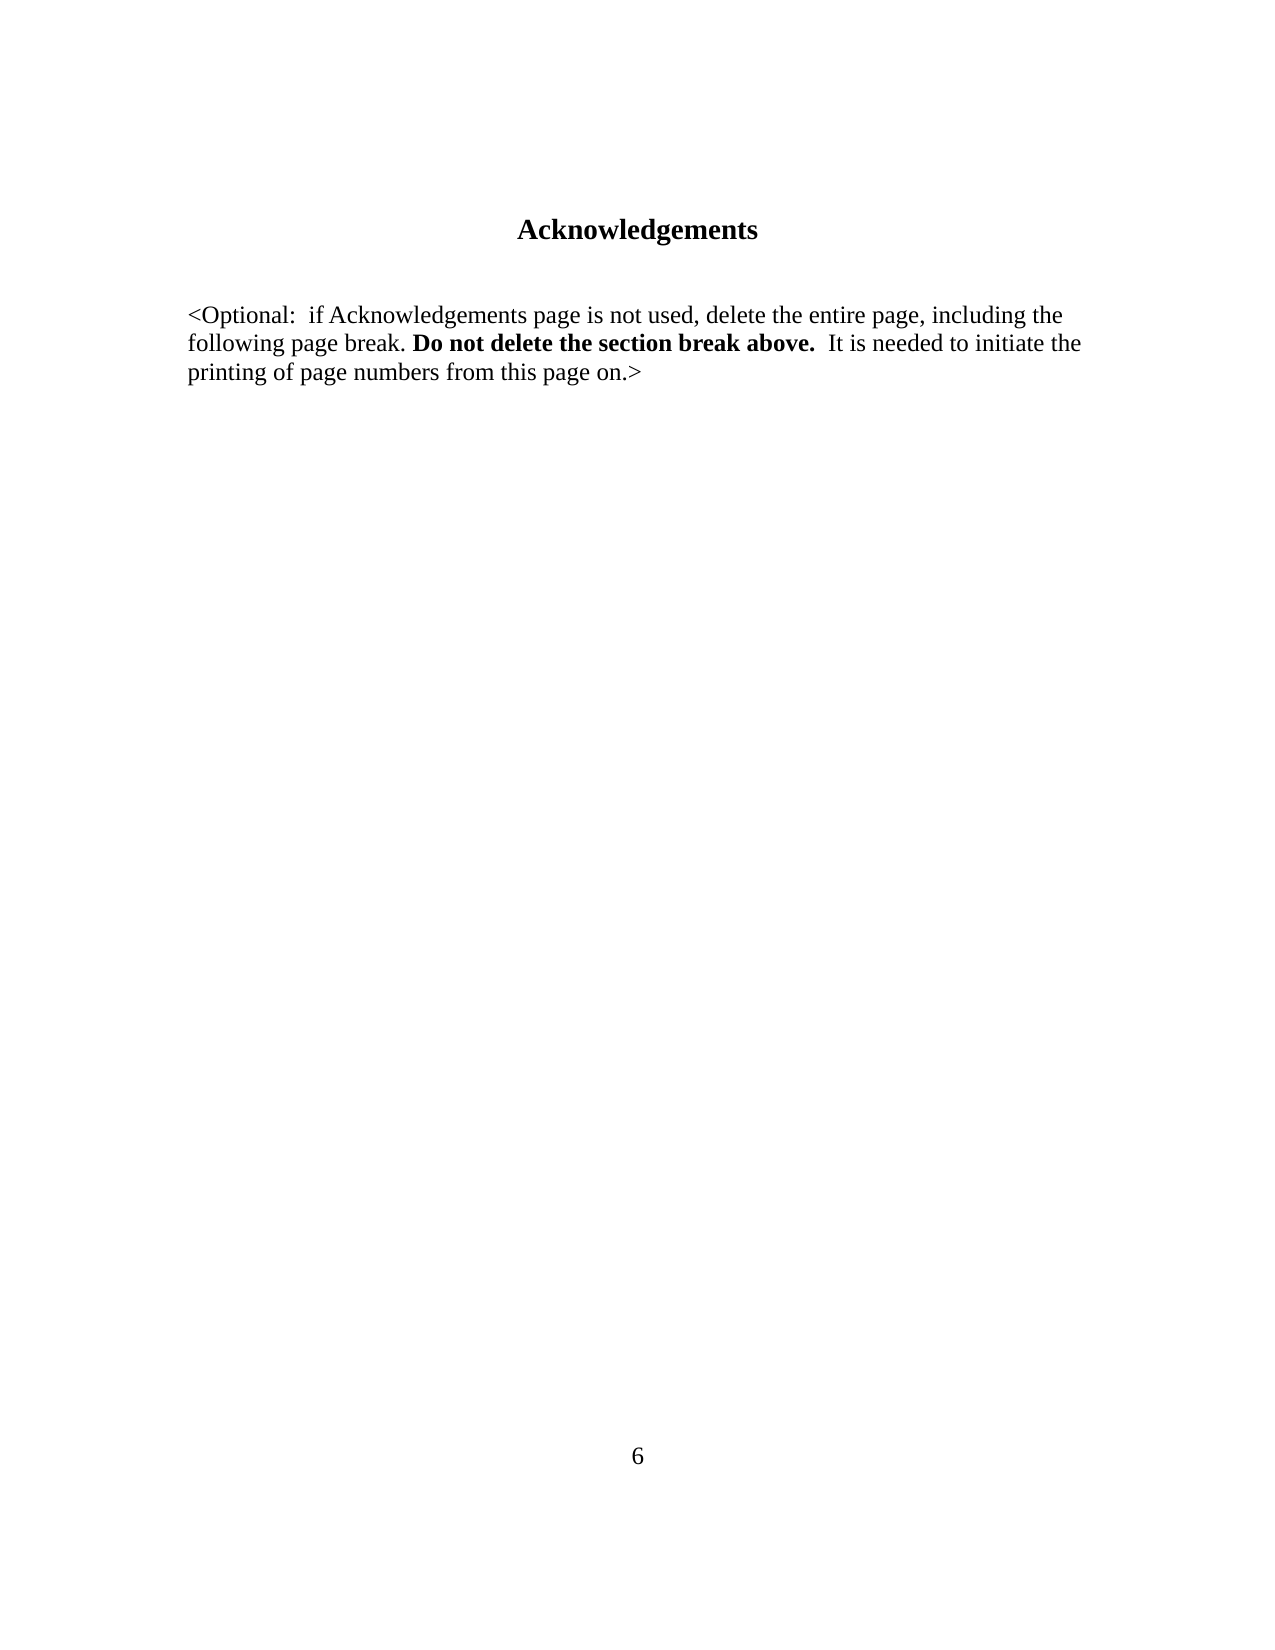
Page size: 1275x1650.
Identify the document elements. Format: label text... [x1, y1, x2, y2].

text <Optional: if Acknowledgements page is not used, delete the entire page, including the following page break. Do not delete the section break above. It is needed to initiate the printing of page numbers from this page on.> [187, 300, 1087, 386]
subtitle Acknowledgements [187, 212, 1087, 246]
